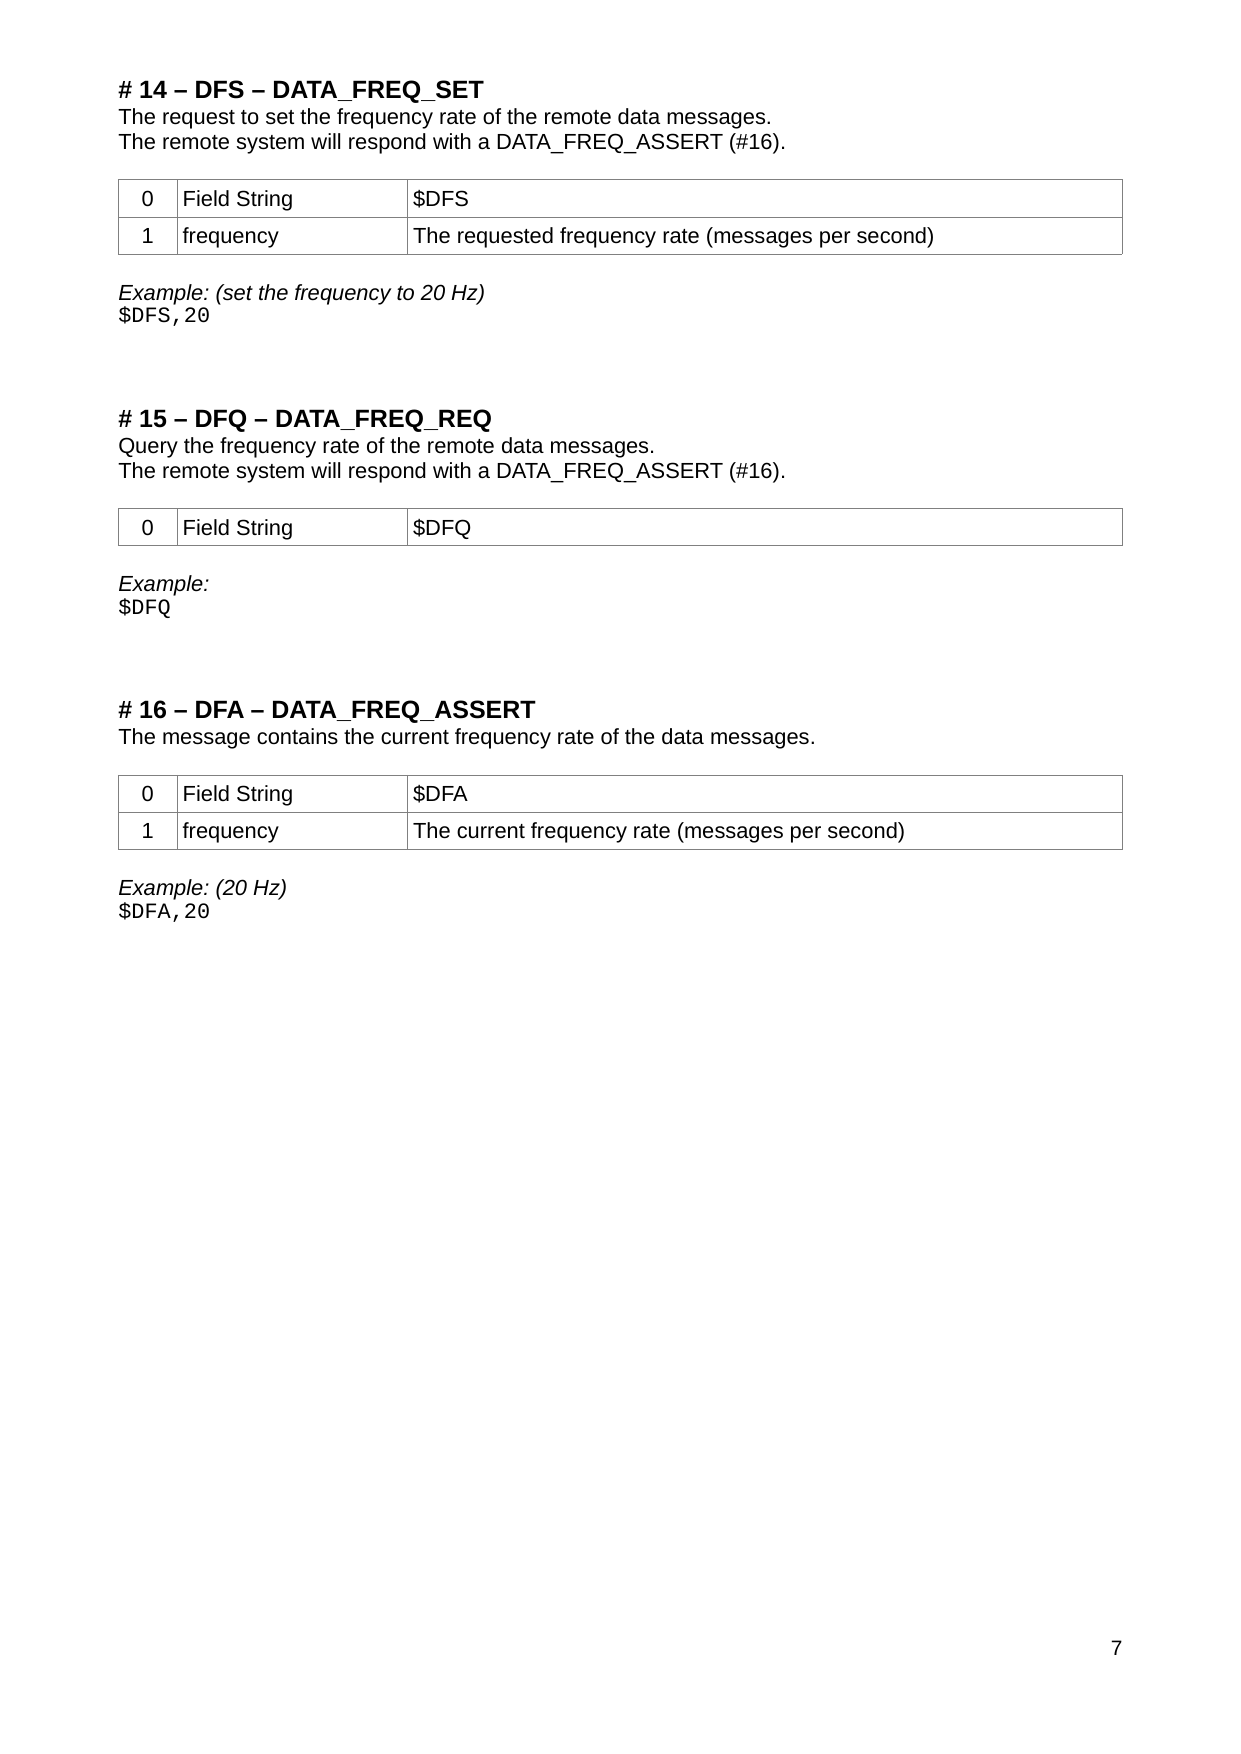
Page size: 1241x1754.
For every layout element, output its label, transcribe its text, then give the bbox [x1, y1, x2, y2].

table_cell The requested frequency rate (messages per second) [408, 218, 1122, 254]
text Query the frequency rate of the remote data messages. [118, 433, 1122, 458]
text The request to set the frequency rate of the remote data messages. [118, 104, 1122, 129]
text The message contains the current frequency rate of the data messages. [118, 724, 1122, 749]
table_cell 1 [119, 813, 177, 849]
table_header 0 [119, 180, 177, 217]
text Example: [118, 571, 1122, 596]
text $DFA,20 [118, 900, 1122, 925]
text The remote system will respond with a DATA_FREQ_ASSERT (#16). [118, 458, 1122, 483]
table_header Field String [178, 509, 407, 545]
text Example: (set the frequency to 20 Hz) [118, 279, 1122, 305]
table_header Field String [178, 180, 407, 217]
text # 14 – DFS – DATA_FREQ_SET [118, 75, 1122, 104]
table_header 0 [119, 509, 177, 545]
table_cell 1 [119, 218, 177, 254]
text $DFQ [118, 596, 1122, 621]
table_header 0 [119, 776, 177, 812]
text The remote system will respond with a DATA_FREQ_ASSERT (#16). [118, 129, 1122, 154]
table_cell frequency [178, 218, 407, 254]
table_header $DFQ [408, 509, 1122, 545]
text $DFS,20 [118, 305, 1122, 329]
text # 15 – DFQ – DATA_FREQ_REQ [118, 404, 1122, 433]
table_header $DFS [408, 180, 1122, 217]
table_header $DFA [408, 776, 1122, 812]
table_cell frequency [178, 813, 407, 849]
text # 16 – DFA – DATA_FREQ_ASSERT [118, 696, 1122, 724]
table_cell The current frequency rate (messages per second) [408, 813, 1122, 849]
text Example: (20 Hz) [118, 875, 1122, 900]
table_header Field String [178, 776, 407, 812]
